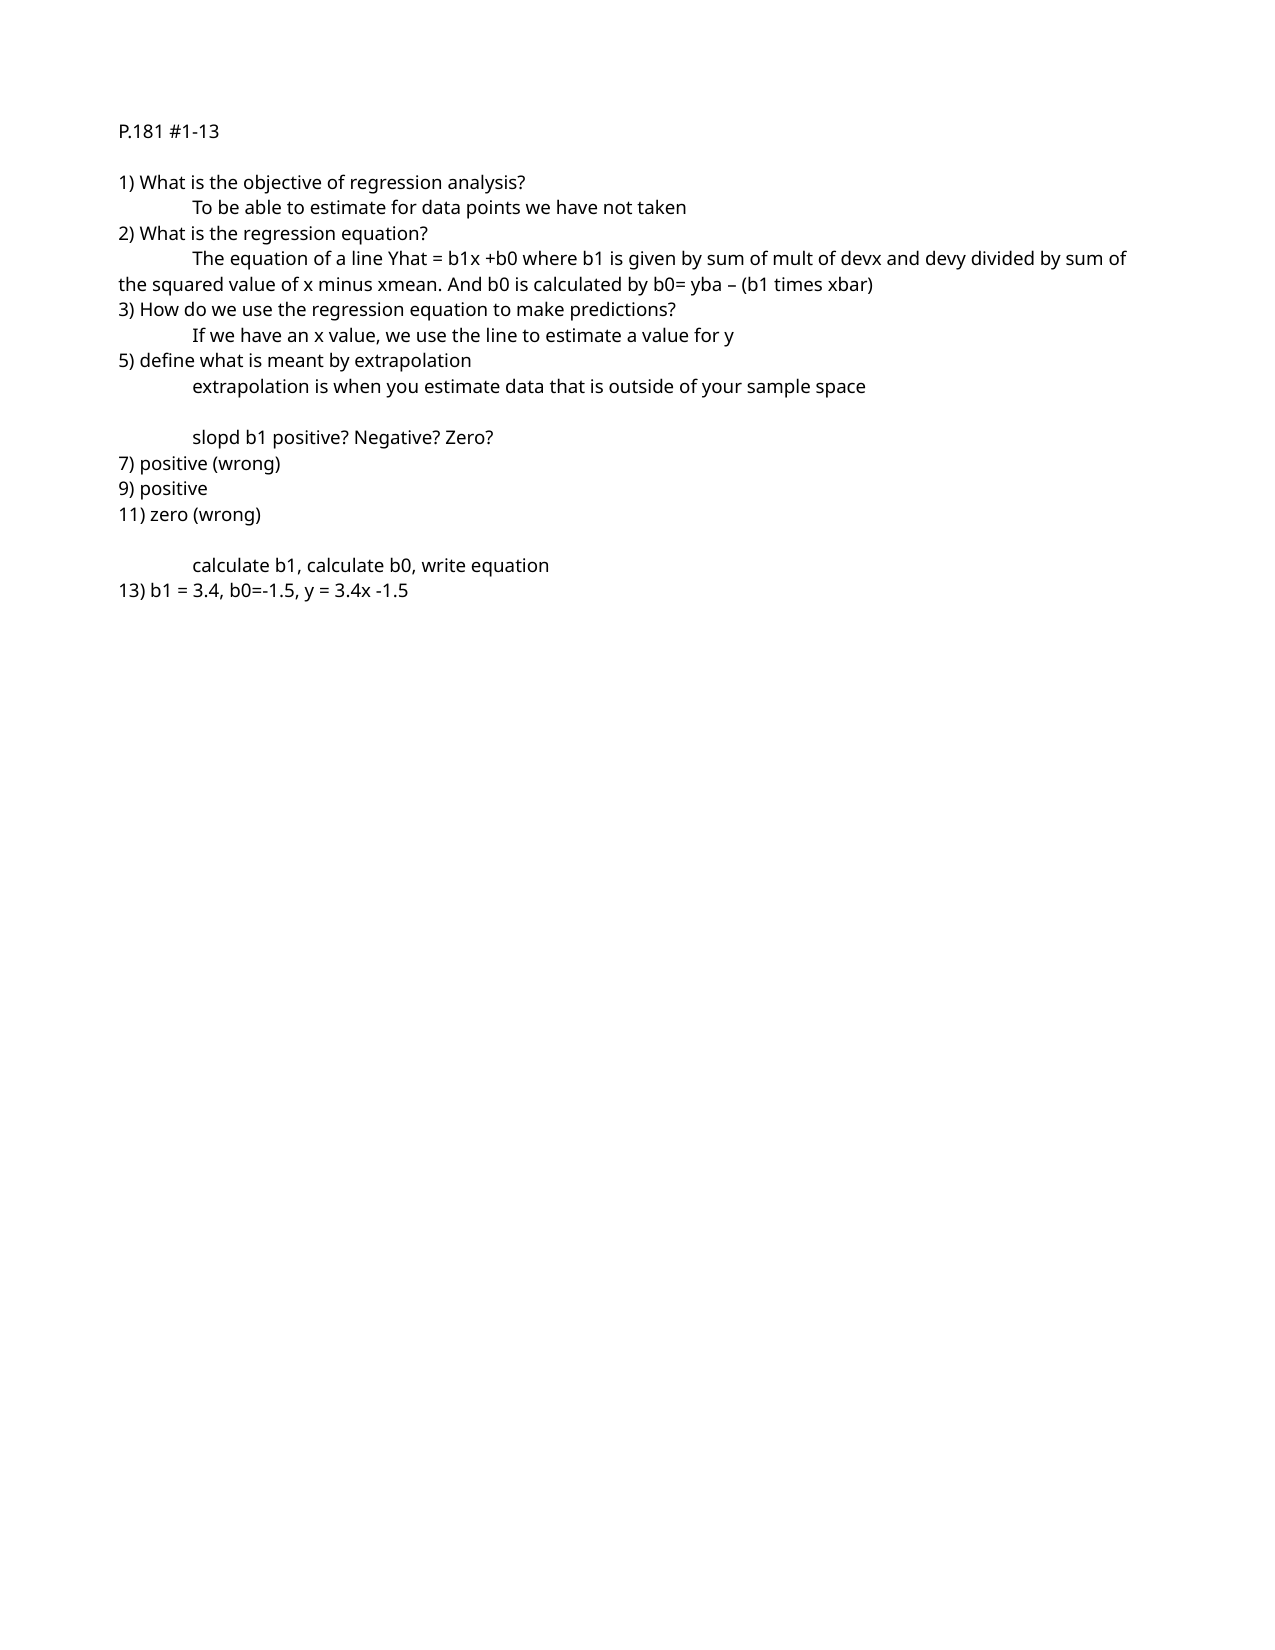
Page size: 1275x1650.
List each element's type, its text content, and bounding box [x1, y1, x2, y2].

text If we have an x value, we use the line to estimate a value for y [118, 322, 1157, 348]
text To be able to estimate for data points we have not taken [118, 195, 1157, 220]
text 13) b1 = 3.4, b0=-1.5, y = 3.4x -1.5 [118, 577, 1157, 603]
text 11) zero (wrong) [118, 501, 1157, 526]
text slopd b1 positive? Negative? Zero? [118, 424, 1157, 450]
text 9) positive [118, 475, 1157, 501]
text 5) define what is meant by extrapolation [118, 348, 1157, 373]
text The equation of a line Yhat = b1x +b0 where b1 is given by sum of mult of devx and devy divided by sum of the squared value of x minus xmean. And b0 is calculated by b0= yba – (b1 times xbar) [118, 246, 1157, 297]
text 3) How do we use the regression equation to make predictions? [118, 297, 1157, 322]
text calculate b1, calculate b0, write equation [118, 552, 1157, 577]
text extrapolation is when you estimate data that is outside of your sample space [118, 373, 1157, 399]
text P.181 #1-13 [118, 118, 1157, 144]
text 2) What is the regression equation? [118, 220, 1157, 246]
text 7) positive (wrong) [118, 450, 1157, 475]
text 1) What is the objective of regression analysis? [118, 169, 1157, 195]
